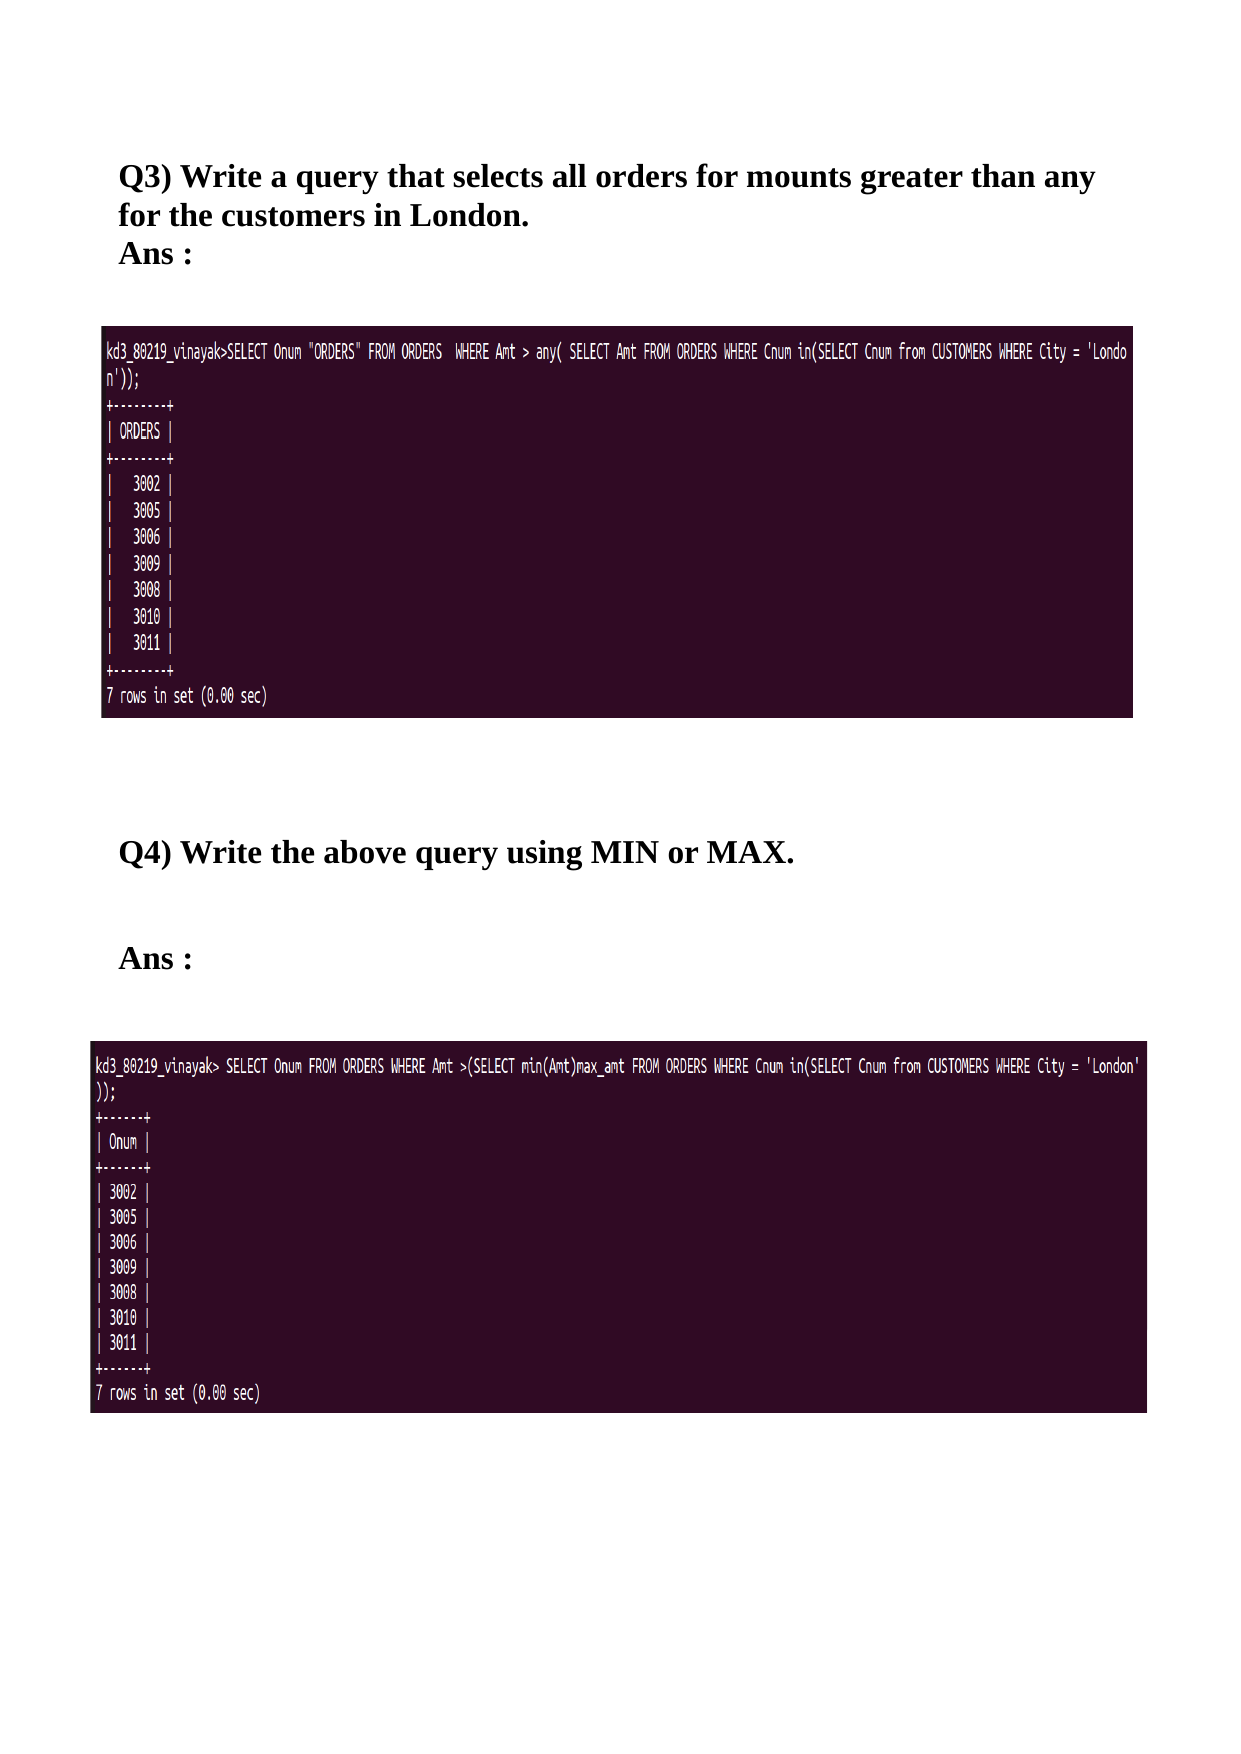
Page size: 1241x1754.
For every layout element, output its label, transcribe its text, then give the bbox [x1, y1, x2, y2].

picture [90, 1041, 1148, 1413]
text Ans : [118, 938, 1122, 976]
picture [101, 326, 1133, 718]
text Q3) Write a query that selects all orders for mounts greater than any for the customers in London. [118, 156, 1122, 233]
text Q4) Write the above query using MIN or MAX. [118, 832, 1122, 871]
text Ans : [118, 233, 1122, 271]
